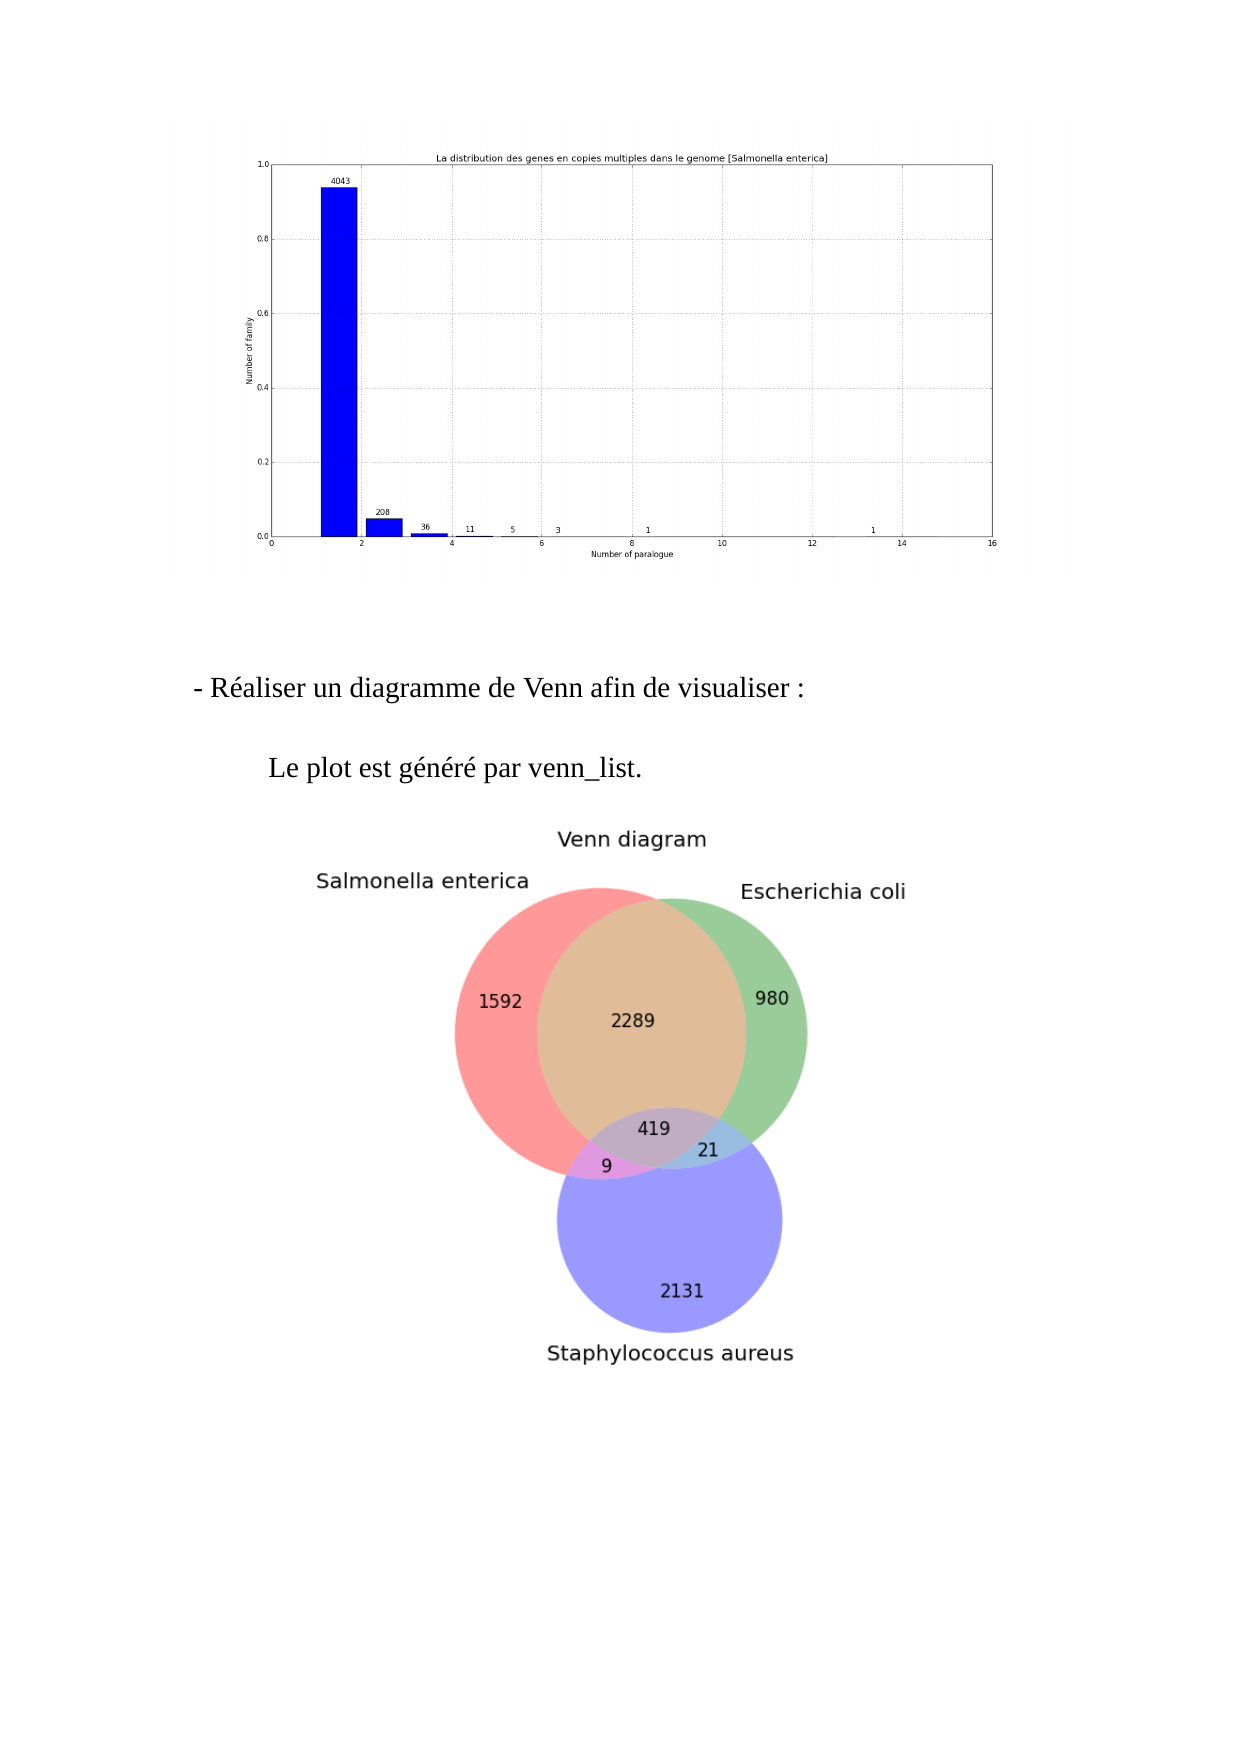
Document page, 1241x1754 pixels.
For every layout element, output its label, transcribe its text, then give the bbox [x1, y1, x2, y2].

picture [155, 118, 1085, 583]
text Le plot est généré par venn_list. [268, 750, 1122, 784]
picture [193, 790, 1048, 1431]
text - Réaliser un diagramme de Venn afin de visualiser : [193, 670, 1122, 703]
